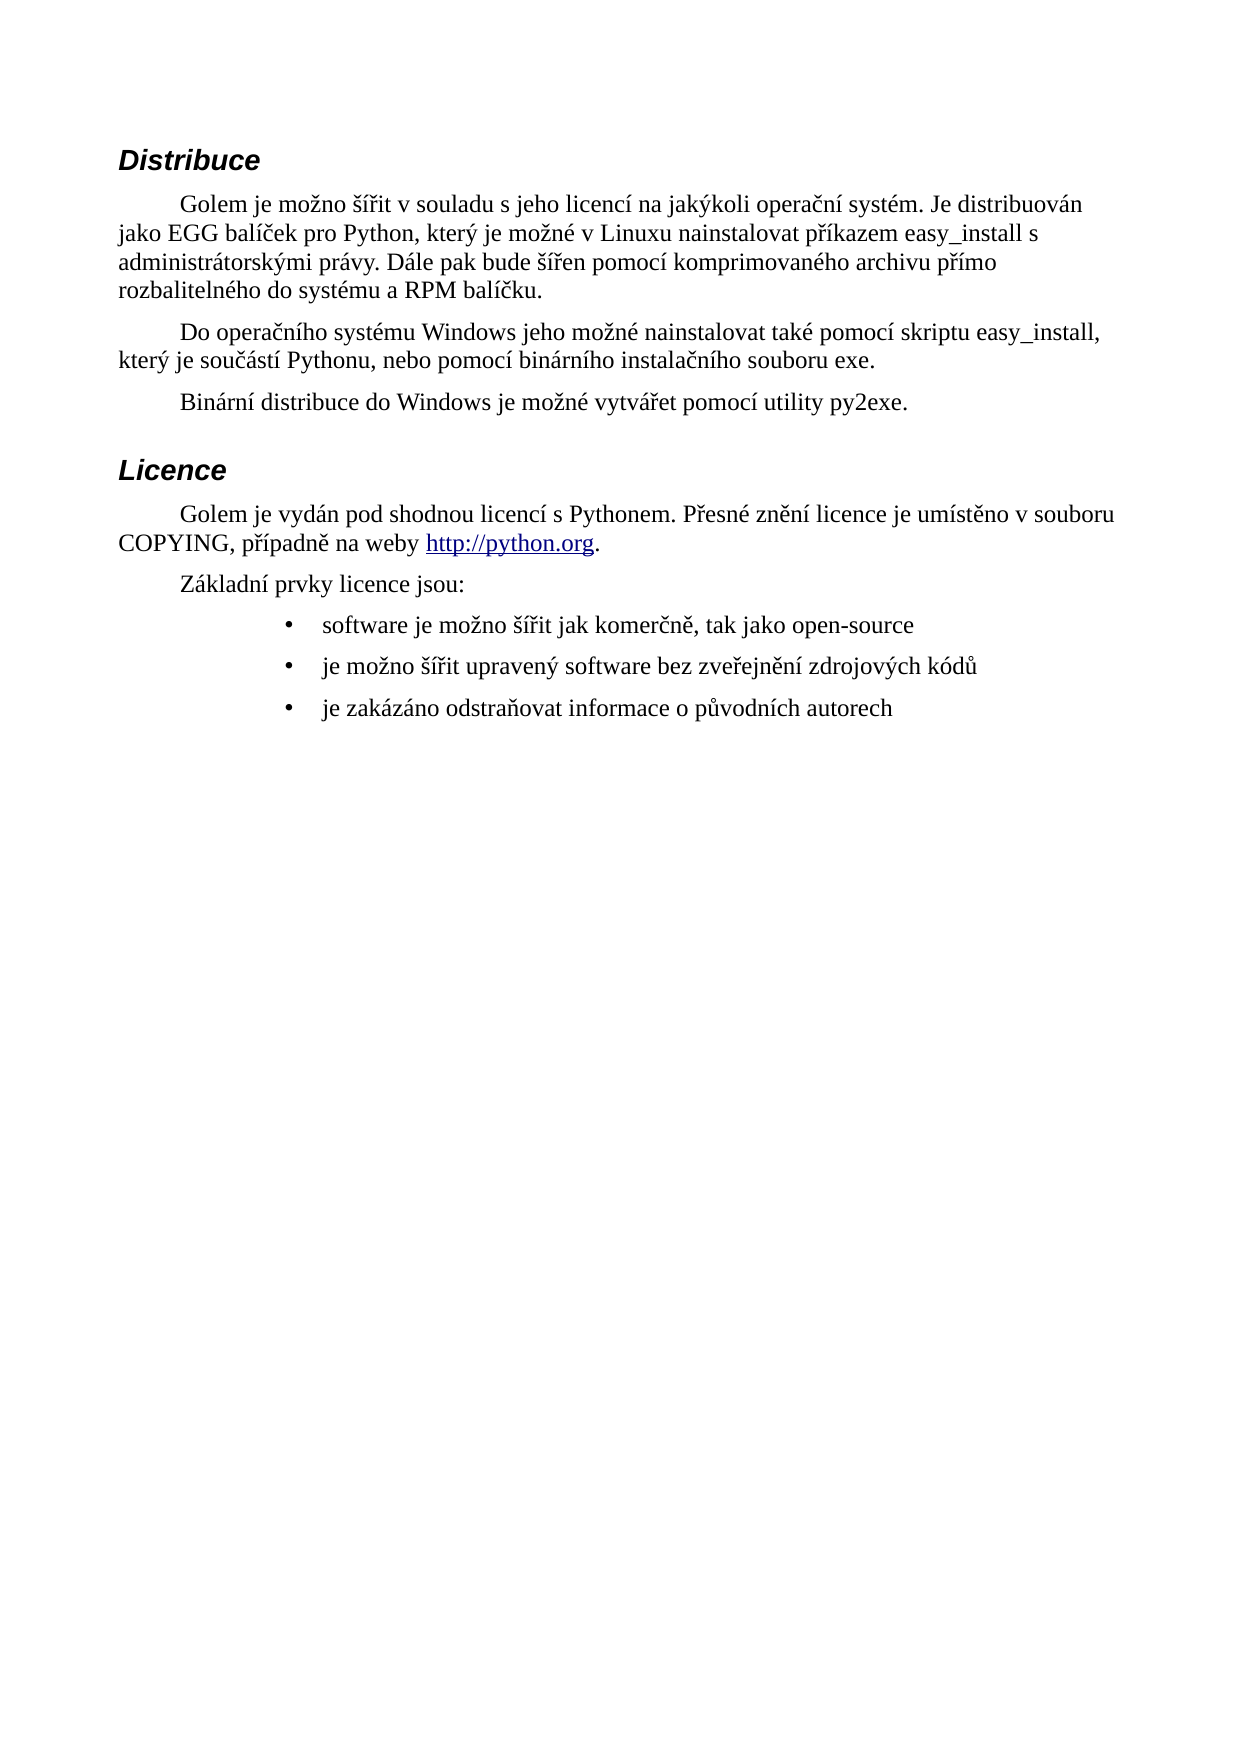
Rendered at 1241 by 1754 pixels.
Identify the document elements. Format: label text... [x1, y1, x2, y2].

list je možno šířit upravený software bez zveřejnění zdrojových kódů [284, 651, 1122, 680]
text Do operačního systému Windows jeho možné nainstalovat také pomocí skriptu easy_install, který je součástí Pythonu, nebo pomocí binárního instalačního souboru exe. [118, 317, 1122, 374]
list software je možno šířit jak komerčně, tak jako open-source [284, 610, 1122, 639]
text Golem je vydán pod shodnou licencí s Pythonem. Přesné znění licence je umístěno v souboru COPYING, případně na weby http://python.org. [118, 499, 1122, 556]
list je zakázáno odstraňovat informace o původních autorech [284, 693, 1122, 721]
text Golem je možno šířit v souladu s jeho licencí na jakýkoli operační systém. Je distribuován jako EGG balíček pro Python, který je možné v Linuxu nainstalovat příkazem easy_install s administrátorskými právy. Dále pak bude šířen pomocí komprimovaného archivu přímo rozbalitelného do systému a RPM balíčku. [118, 189, 1122, 304]
subtitle Licence [118, 453, 1122, 486]
text Základní prvky licence jsou: [118, 569, 1122, 598]
text Binární distribuce do Windows je možné vytvářet pomocí utility py2exe. [118, 387, 1122, 415]
subtitle Distribuce [118, 143, 1122, 177]
